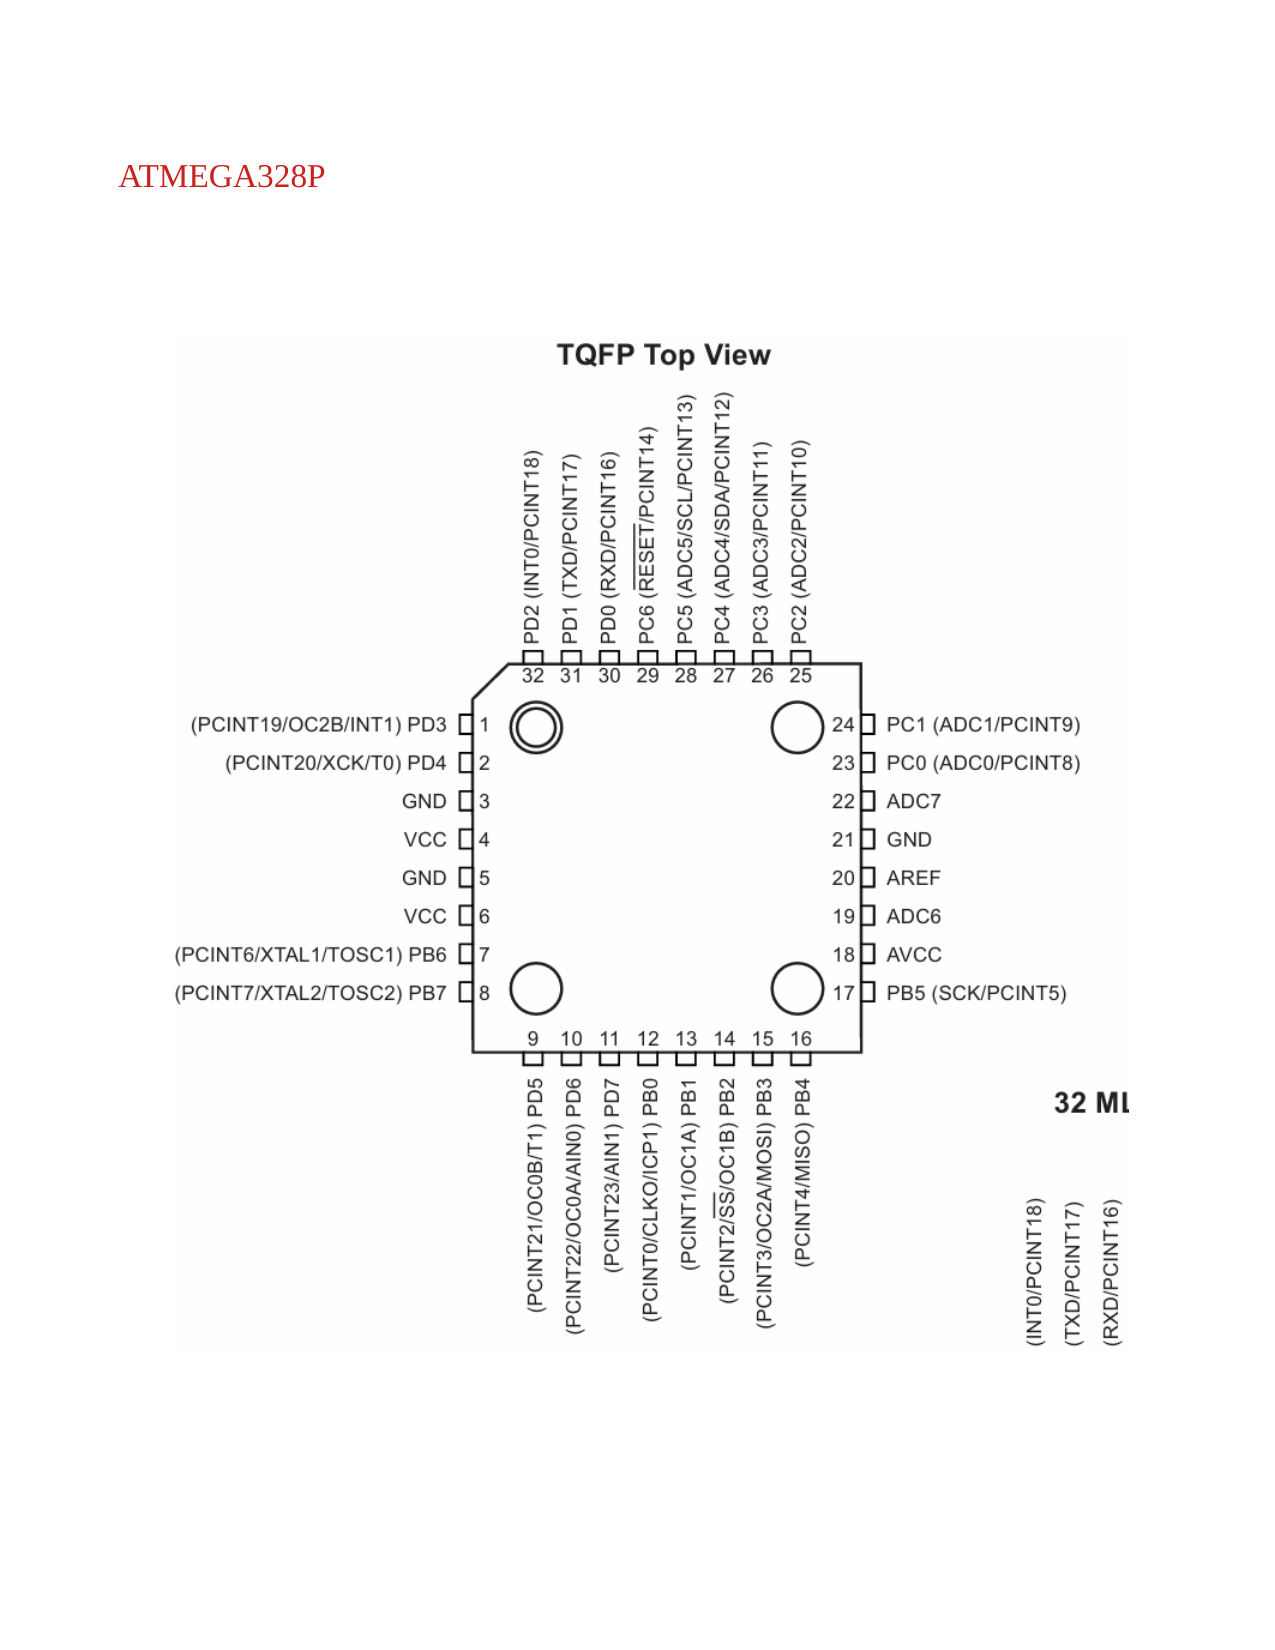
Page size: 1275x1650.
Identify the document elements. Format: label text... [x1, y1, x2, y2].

text ATMEGA328P [118, 156, 1157, 195]
picture [90, 330, 1129, 1349]
